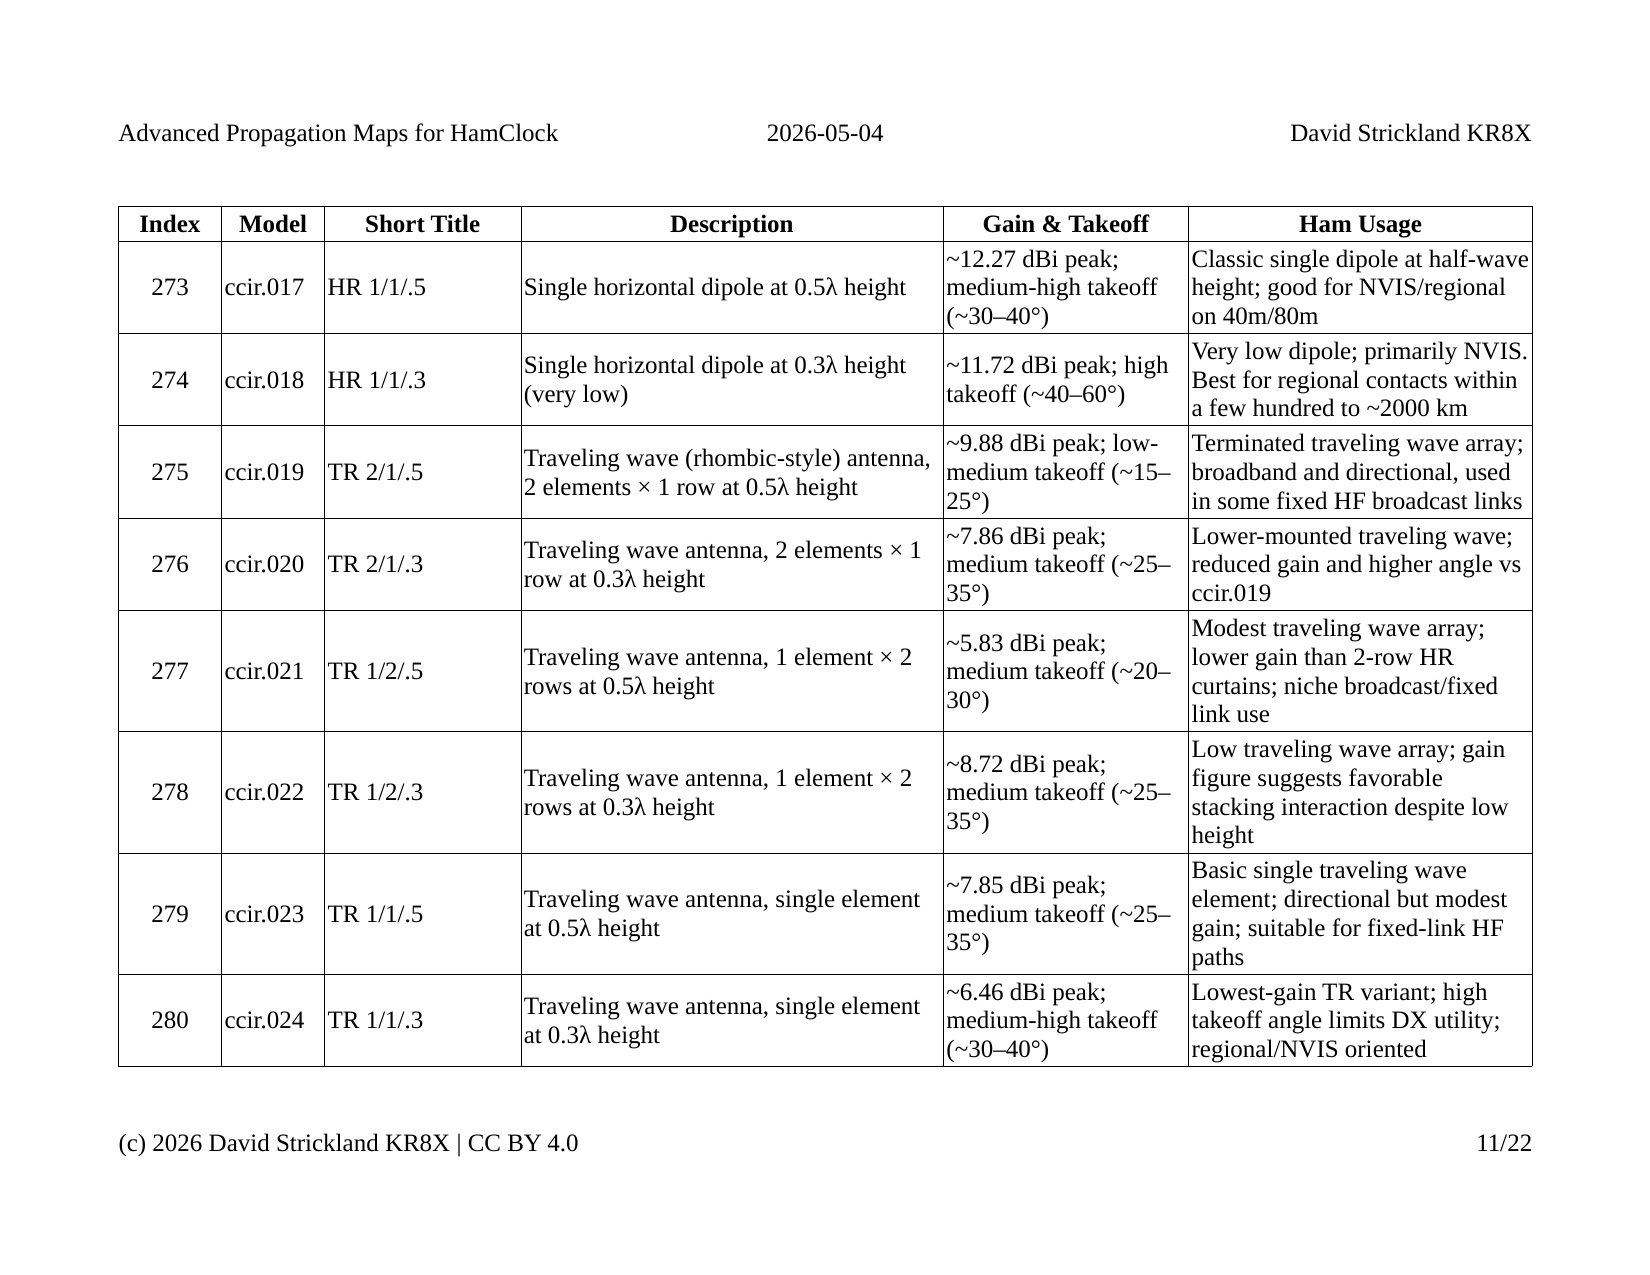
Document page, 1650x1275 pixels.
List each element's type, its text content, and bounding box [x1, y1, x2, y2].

table_header Model [222, 207, 324, 241]
table_cell TR 2/1/.5 [325, 426, 521, 518]
table_header Index [119, 207, 221, 241]
table_cell ~11.72 dBi peak; high takeoff (~40–60°) [944, 334, 1188, 425]
table_cell ccir.024 [222, 975, 324, 1066]
table_cell ~8.72 dBi peak; medium takeoff (~25–35°) [944, 732, 1188, 852]
table_header Description [522, 207, 943, 241]
table_cell 280 [119, 975, 221, 1066]
table_cell ccir.021 [222, 611, 324, 731]
table_cell ~7.86 dBi peak; medium takeoff (~25–35°) [944, 519, 1188, 610]
table_cell Traveling wave (rhombic-style) antenna, 2 elements × 1 row at 0.5λ height [522, 426, 943, 518]
table_cell Traveling wave antenna, single element at 0.5λ height [522, 854, 943, 973]
table_cell ~6.46 dBi peak; medium-high takeoff (~30–40°) [944, 975, 1188, 1066]
table_cell TR 2/1/.3 [325, 519, 521, 610]
table_cell Single horizontal dipole at 0.5λ height [522, 242, 943, 333]
table_cell Classic single dipole at half-wave height; good for NVIS/regional on 40m/80m [1189, 242, 1532, 333]
table_cell Traveling wave antenna, 1 element × 2 rows at 0.5λ height [522, 611, 943, 731]
table_cell Lower-mounted traveling wave; reduced gain and higher angle vs ccir.019 [1189, 519, 1532, 610]
table_cell 274 [119, 334, 221, 425]
table_cell ccir.020 [222, 519, 324, 610]
table_cell ccir.022 [222, 732, 324, 852]
table_cell ~5.83 dBi peak; medium takeoff (~20–30°) [944, 611, 1188, 731]
table_cell 276 [119, 519, 221, 610]
table_cell 273 [119, 242, 221, 333]
table_cell 278 [119, 732, 221, 852]
table_cell ~12.27 dBi peak; medium-high takeoff (~30–40°) [944, 242, 1188, 333]
table_cell ccir.023 [222, 854, 324, 973]
table_cell TR 1/1/.5 [325, 854, 521, 973]
table_cell HR 1/1/.5 [325, 242, 521, 333]
table_cell ccir.017 [222, 242, 324, 333]
table_cell ~7.85 dBi peak; medium takeoff (~25–35°) [944, 854, 1188, 973]
table_cell Single horizontal dipole at 0.3λ height (very low) [522, 334, 943, 425]
table_header Short Title [325, 207, 521, 241]
table_cell 275 [119, 426, 221, 518]
table_cell TR 1/2/.5 [325, 611, 521, 731]
table_cell Traveling wave antenna, 2 elements × 1 row at 0.3λ height [522, 519, 943, 610]
table_cell ~9.88 dBi peak; low-medium takeoff (~15–25°) [944, 426, 1188, 518]
table_cell TR 1/1/.3 [325, 975, 521, 1066]
table_cell ccir.019 [222, 426, 324, 518]
table_cell TR 1/2/.3 [325, 732, 521, 852]
table_cell Lowest-gain TR variant; high takeoff angle limits DX utility; regional/NVIS oriented [1189, 975, 1532, 1066]
table_cell Terminated traveling wave array; broadband and directional, used in some fixed HF broadcast links [1189, 426, 1532, 518]
table_cell Low traveling wave array; gain figure suggests favorable stacking interaction despite low height [1189, 732, 1532, 852]
table_cell 277 [119, 611, 221, 731]
table_cell Basic single traveling wave element; directional but modest gain; suitable for fixed-link HF paths [1189, 854, 1532, 973]
table_cell Modest traveling wave array; lower gain than 2-row HR curtains; niche broadcast/fixed link use [1189, 611, 1532, 731]
table_cell Traveling wave antenna, single element at 0.3λ height [522, 975, 943, 1066]
table_cell Traveling wave antenna, 1 element × 2 rows at 0.3λ height [522, 732, 943, 852]
table_header Gain & Takeoff [944, 207, 1188, 241]
table_cell ccir.018 [222, 334, 324, 425]
table_cell Very low dipole; primarily NVIS. Best for regional contacts within a few hundred to ~2000 km [1189, 334, 1532, 425]
table_cell 279 [119, 854, 221, 973]
table_cell HR 1/1/.3 [325, 334, 521, 425]
table_header Ham Usage [1189, 207, 1532, 241]
